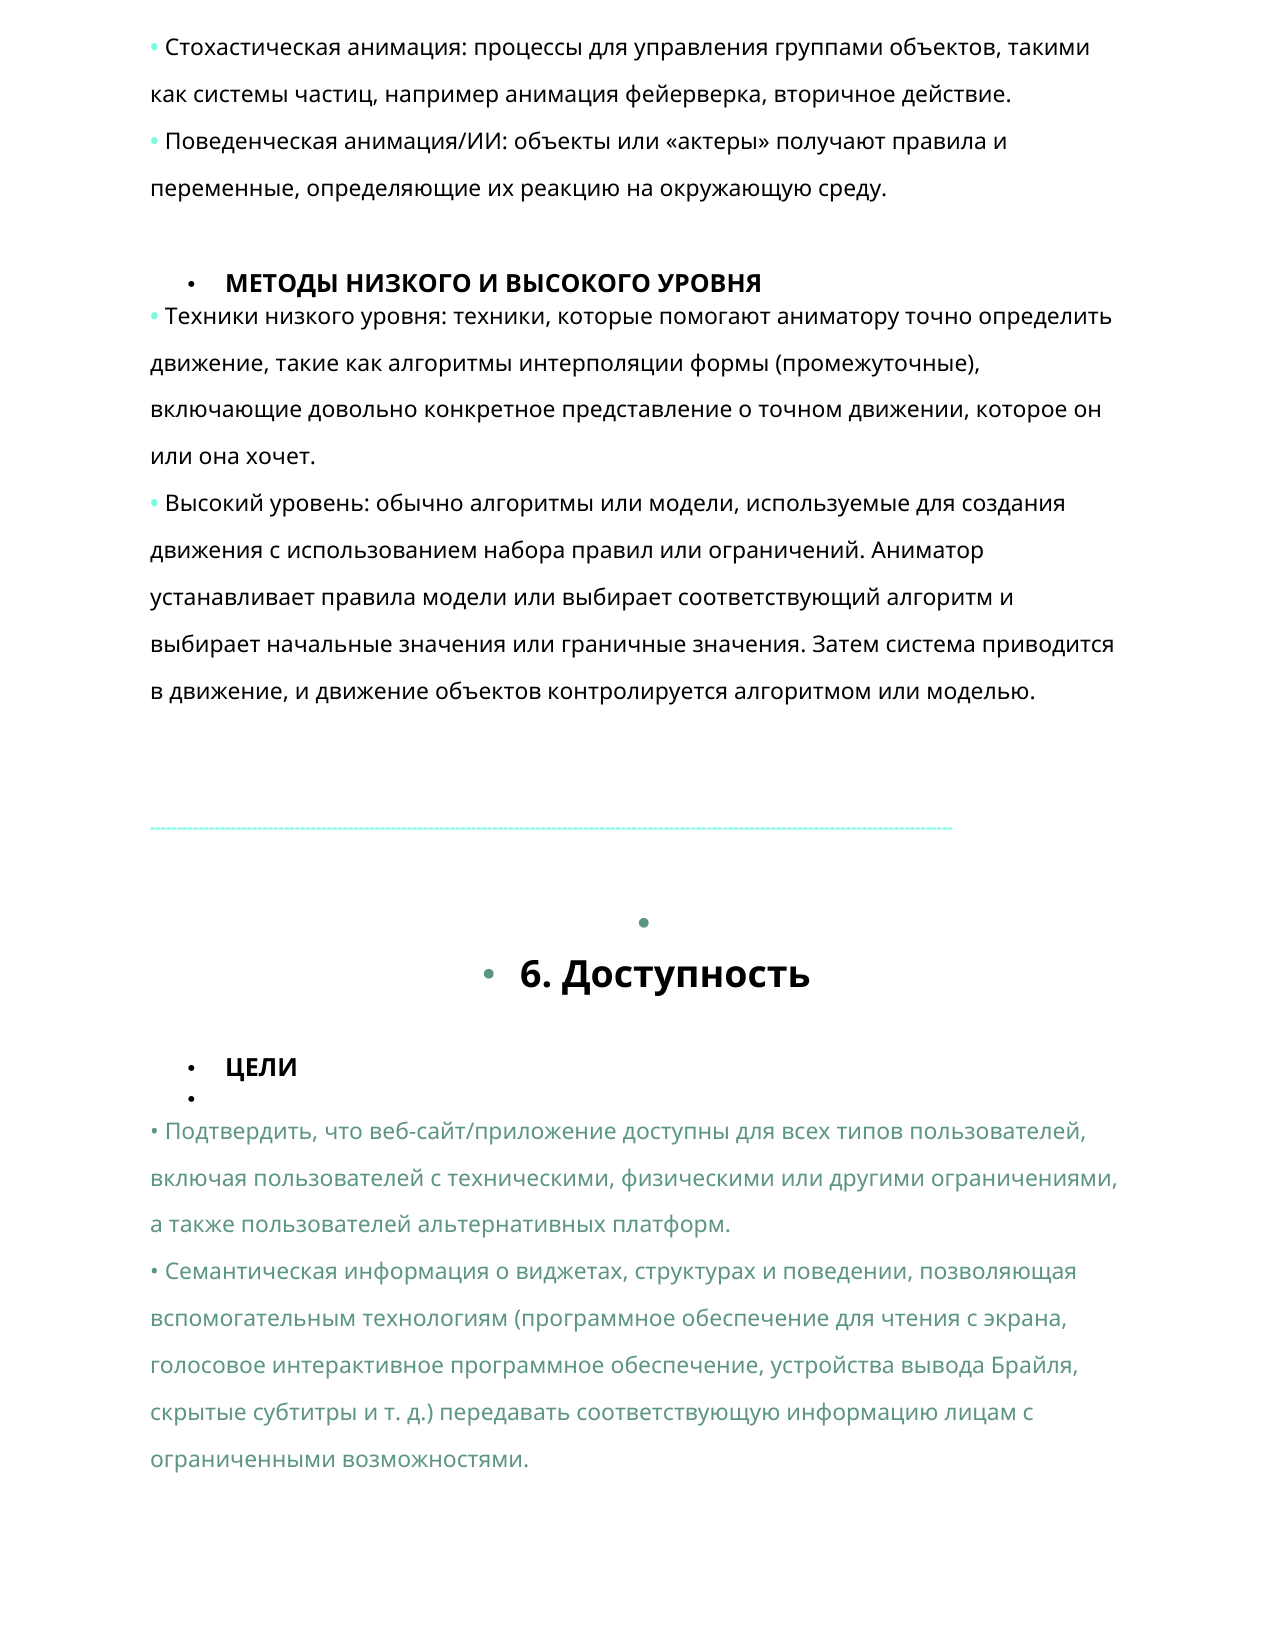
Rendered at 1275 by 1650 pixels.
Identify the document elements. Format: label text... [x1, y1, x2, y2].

list МЕТОДЫ НИЗКОГО И ВЫСОКОГО УРОВНЯ [187, 266, 1125, 300]
list 6. Доступность [187, 947, 1125, 1049]
list ЦЕЛИ [187, 1049, 1125, 1083]
text ------------------------------------------------------------------------------------------------------------------------------------------------------ [150, 815, 1125, 838]
text • Поведенческая анимация/ИИ: объекты или «актеры» получают правила и переменные, определяющие их реакцию на окружающую среду. [150, 125, 1125, 203]
text • Техники низкого уровня: техники, которые помогают аниматору точно определить движение, такие как алгоритмы интерполяции формы (промежуточные), включающие довольно конкретное представление о точном движении, которое он или она хочет. [150, 300, 1125, 472]
text • Подтвердить, что веб-сайт/приложение доступны для всех типов пользователей, включая пользователей с техническими, физическими или другими ограничениями, а также пользователей альтернативных платформ. [150, 1115, 1125, 1240]
text • Высокий уровень: обычно алгоритмы или модели, используемые для создания движения с использованием набора правил или ограничений. Аниматор устанавливает правила модели или выбирает соответствующий алгоритм и выбирает начальные значения или граничные значения. Затем система приводится в движение, и движение объектов контролируется алгоритмом или моделью. [150, 487, 1125, 706]
text • Стохастическая анимация: процессы для управления группами объектов, такими как системы частиц, например анимация фейерверка, вторичное действие. [150, 31, 1125, 109]
text • Семантическая информация о виджетах, структурах и поведении, позволяющая вспомогательным технологиям (программное обеспечение для чтения с экрана, голосовое интерактивное программное обеспечение, устройства вывода Брайля, скрытые субтитры и т. д.) передавать соответствующую информацию лицам с ограниченными возможностями. [150, 1255, 1125, 1474]
